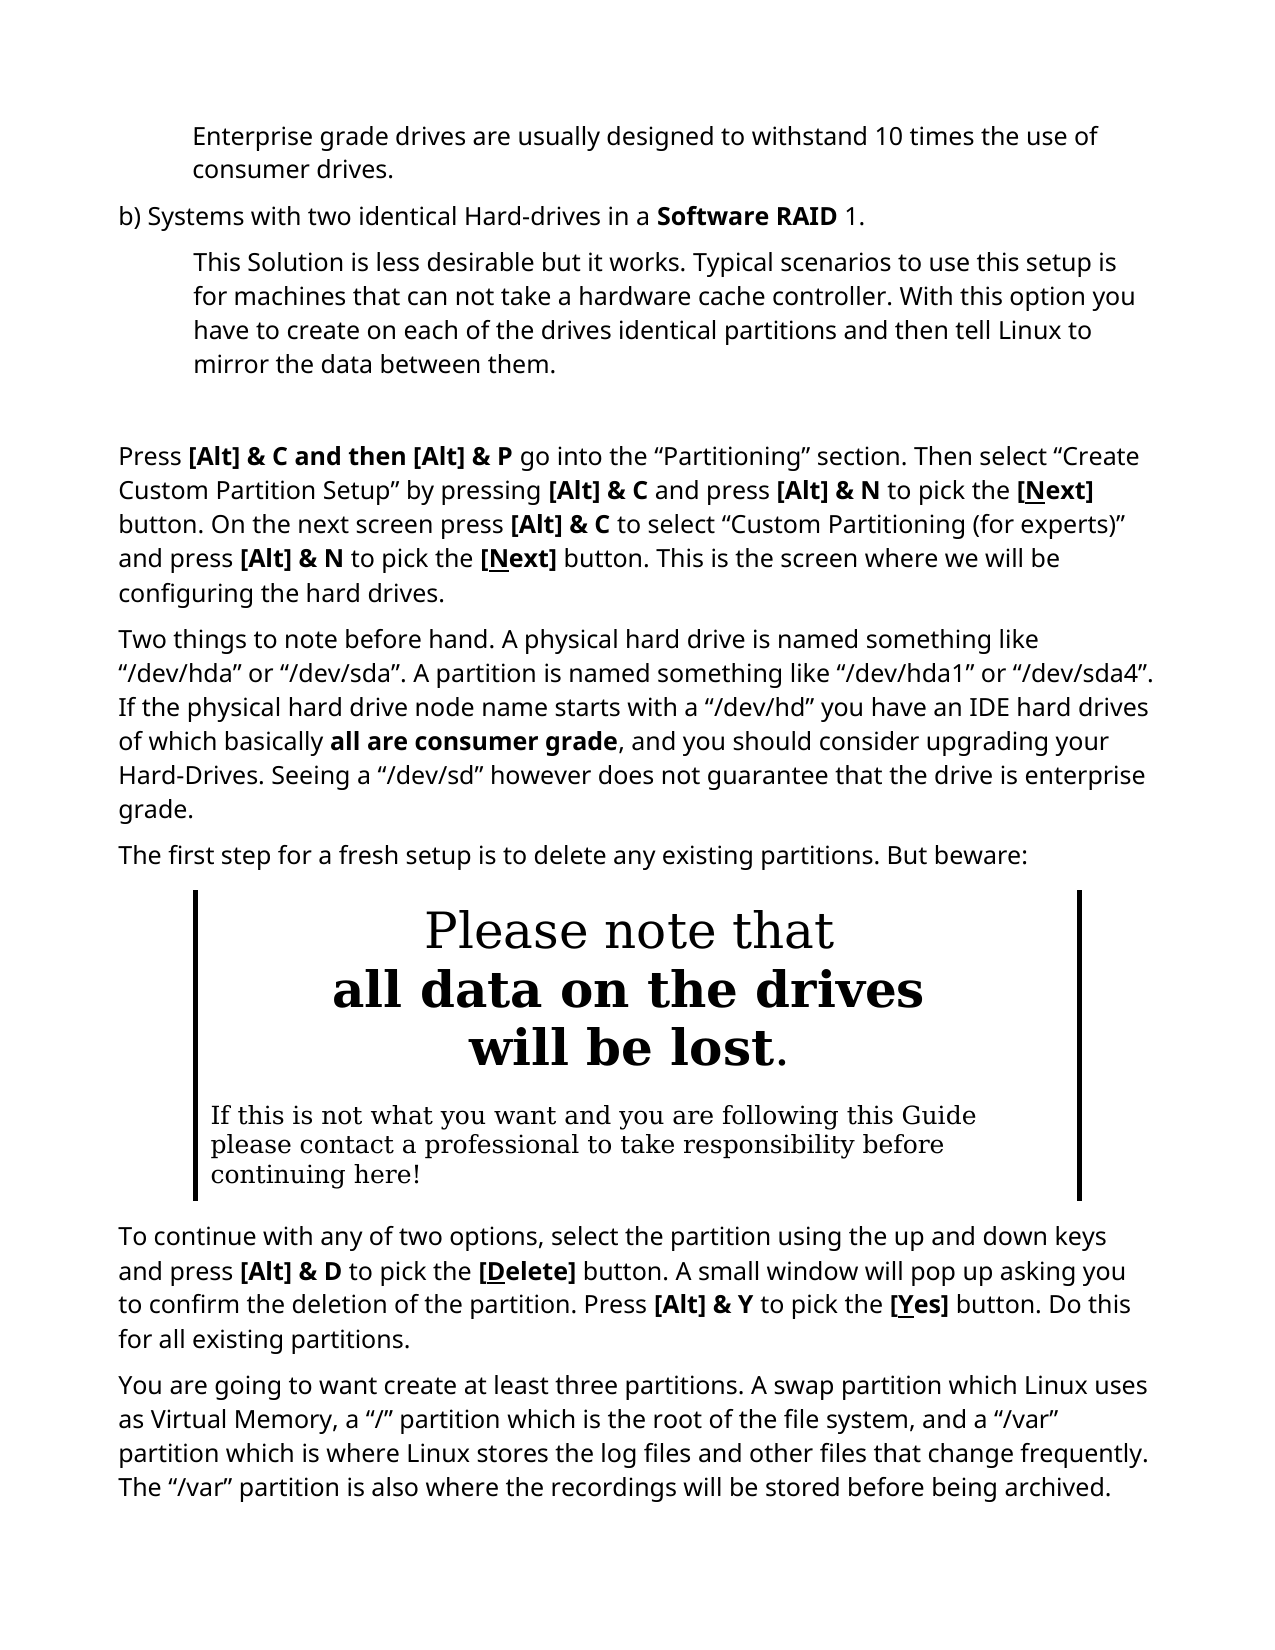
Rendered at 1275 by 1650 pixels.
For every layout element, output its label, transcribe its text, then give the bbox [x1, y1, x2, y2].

text The first step for a fresh setup is to delete any existing partitions. But beware: [118, 838, 1157, 872]
text You are going to want create at least three partitions. A swap partition which Linux uses as Virtual Memory, a “/” partition which is the root of the file system, and a “/var” partition which is where Linux stores the log files and other files that change frequently. The “/var” partition is also where the recordings will be stored before being archived. [118, 1367, 1157, 1504]
text b) Systems with two identical Hard-drives in a Software RAID 1. [118, 198, 1157, 232]
text Please note that all data on the drives will be lost. [198, 890, 1077, 1078]
text This Solution is less desirable but it works. Typical scenarios to use this setup is for machines that can not take a hardware cache controller. With this option you have to create on each of the drives identical partitions and then tell Linux to mirror the data between them. [193, 244, 1157, 381]
text If this is not what you want and you are following this Guide please contact a professional to take responsibility before continuing here! [198, 1089, 1077, 1201]
text Press [Alt] & C and then [Alt] & P go into the “Partitioning” section. Then select “Create Custom Partition Setup” by pressing [Alt] & C and press [Alt] & N to pick the [Next] button. On the next screen press [Alt] & C to select “Custom Partitioning (for experts)” and press [Alt] & N to pick the [Next] button. This is the screen where we will be configuring the hard drives. [118, 439, 1157, 609]
text Enterprise grade drives are usually designed to withstand 10 times the use of consumer drives. [192, 118, 1157, 186]
text To continue with any of two options, select the partition using the up and down keys and press [Alt] & D to pick the [Delete] button. A small window will pop up asking you to confirm the deletion of the partition. Press [Alt] & Y to pick the [Yes] button. Do this for all existing partitions. [118, 1219, 1157, 1355]
text Two things to note before hand. A physical hard drive is named something like “/dev/hda” or “/dev/sda”. A partition is named something like “/dev/hda1” or “/dev/sda4”. If the physical hard drive node name starts with a “/dev/hd” you have an IDE hard drives of which basically all are consumer grade, and you should consider upgrading your Hard-Drives. Seeing a “/dev/sd” however does not guarantee that the drive is enterprise grade. [118, 621, 1157, 826]
